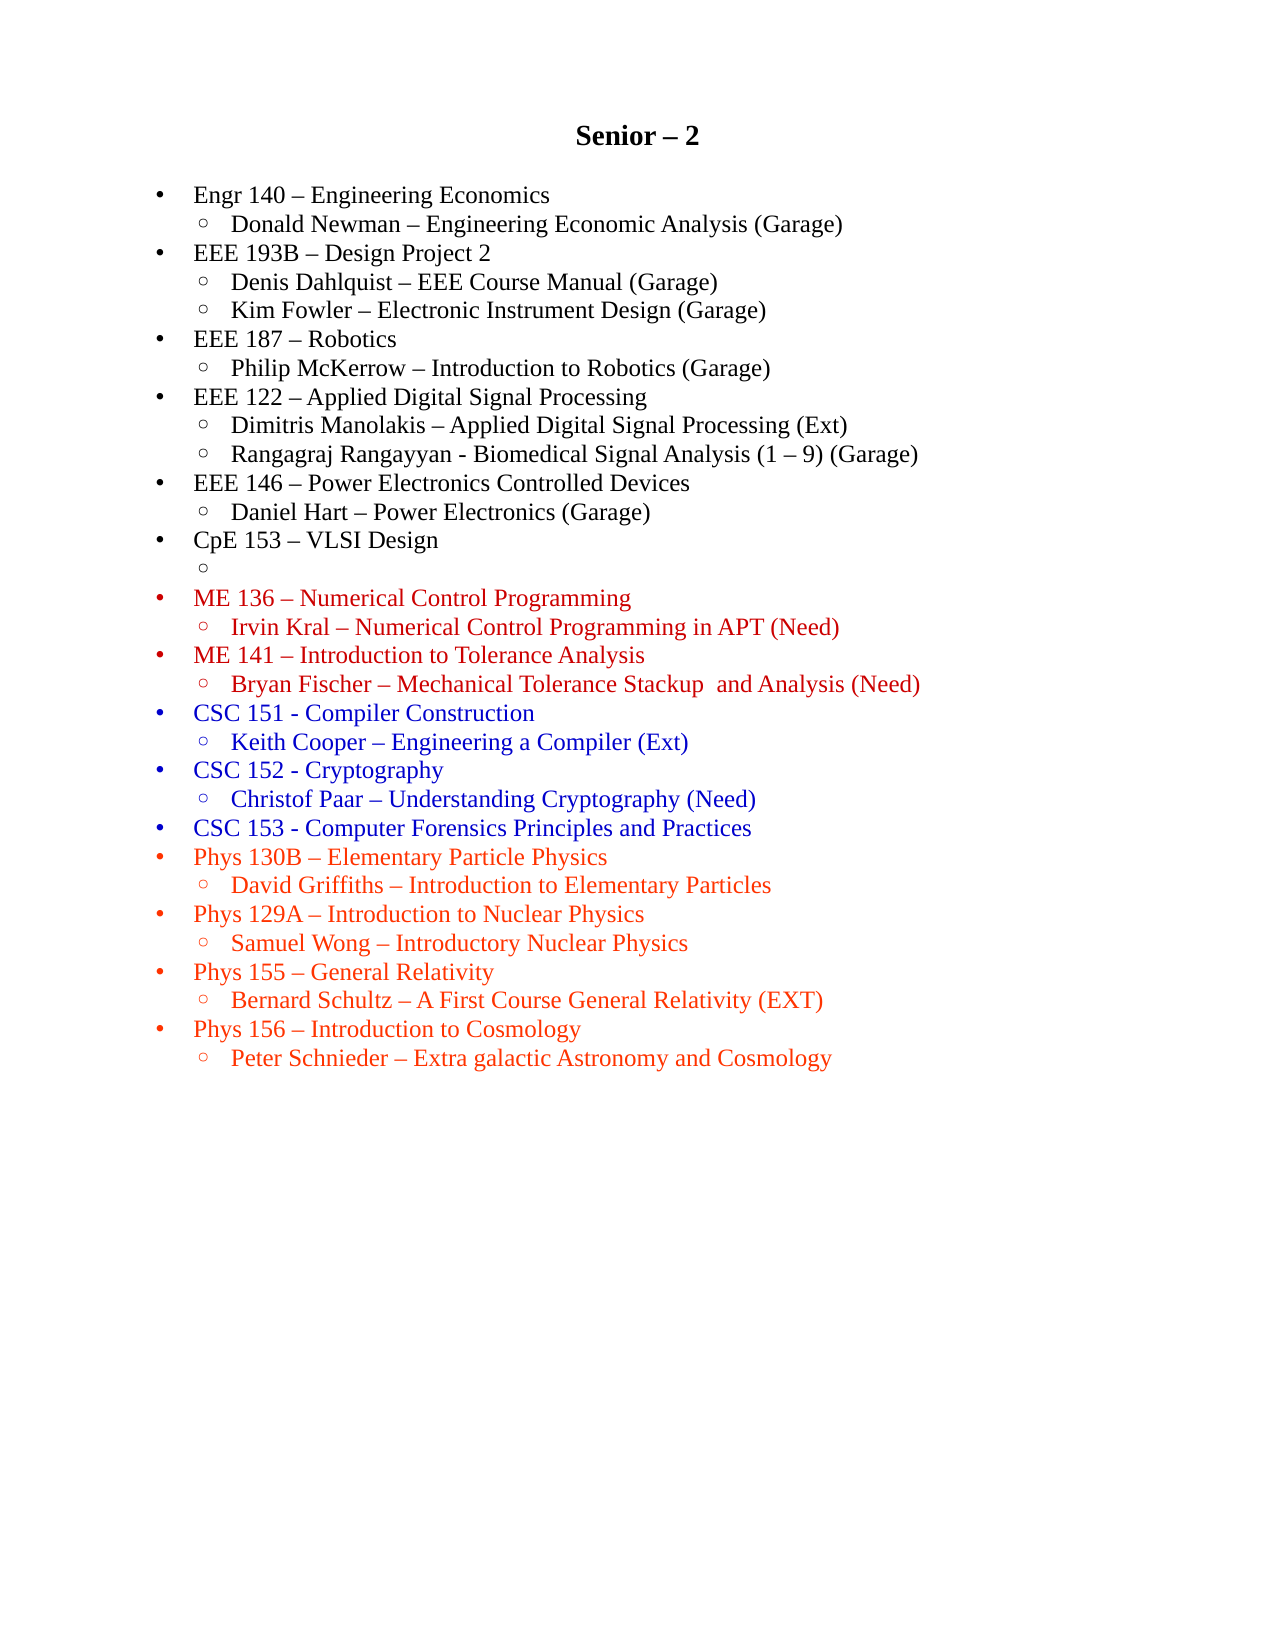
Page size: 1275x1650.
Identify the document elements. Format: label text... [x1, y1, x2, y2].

list Phys 156 – Introduction to Cosmology [156, 1014, 1157, 1043]
list Peter Schnieder – Extra galactic Astronomy and Cosmology [193, 1043, 1157, 1072]
list Daniel Hart – Power Electronics (Garage) [193, 497, 1157, 525]
list ME 136 – Numerical Control Programming [156, 583, 1157, 612]
list Christof Paar – Understanding Cryptography (Need) [193, 784, 1157, 813]
list Samuel Wong – Introductory Nuclear Physics [193, 928, 1157, 957]
list CSC 153 - Computer Forensics Principles and Practices [156, 813, 1157, 842]
list Bryan Fischer – Mechanical Tolerance Stackup and Analysis (Need) [193, 669, 1157, 698]
list EEE 146 – Power Electronics Controlled Devices [156, 468, 1157, 497]
list CSC 151 - Compiler Construction [156, 698, 1157, 727]
list Dimitris Manolakis – Applied Digital Signal Processing (Ext) [193, 410, 1157, 439]
list EEE 187 – Robotics [156, 324, 1157, 353]
list EEE 122 – Applied Digital Signal Processing [156, 382, 1157, 410]
list Phys 130B – Elementary Particle Physics [156, 842, 1157, 870]
text Senior – 2 [118, 118, 1157, 152]
list Denis Dahlquist – EEE Course Manual (Garage) [193, 267, 1157, 295]
list Donald Newman – Engineering Economic Analysis (Garage) [193, 209, 1157, 238]
list Irvin Kral – Numerical Control Programming in APT (Need) [193, 612, 1157, 640]
list Keith Cooper – Engineering a Compiler (Ext) [193, 727, 1157, 755]
list Bernard Schultz – A First Course General Relativity (EXT) [193, 985, 1157, 1014]
list Kim Fowler – Electronic Instrument Design (Garage) [193, 295, 1157, 324]
list Rangagraj Rangayyan - Biomedical Signal Analysis (1 – 9) (Garage) [193, 439, 1157, 468]
list ME 141 – Introduction to Tolerance Analysis [156, 640, 1157, 669]
list EEE 193B – Design Project 2 [156, 238, 1157, 267]
list Phys 129A – Introduction to Nuclear Physics [156, 899, 1157, 928]
list David Griffiths – Introduction to Elementary Particles [193, 870, 1157, 899]
list Philip McKerrow – Introduction to Robotics (Garage) [193, 353, 1157, 382]
list CSC 152 - Cryptography [156, 755, 1157, 784]
list Engr 140 – Engineering Economics [156, 180, 1157, 209]
list CpE 153 – VLSI Design [156, 525, 1157, 554]
list Phys 155 – General Relativity [156, 957, 1157, 985]
